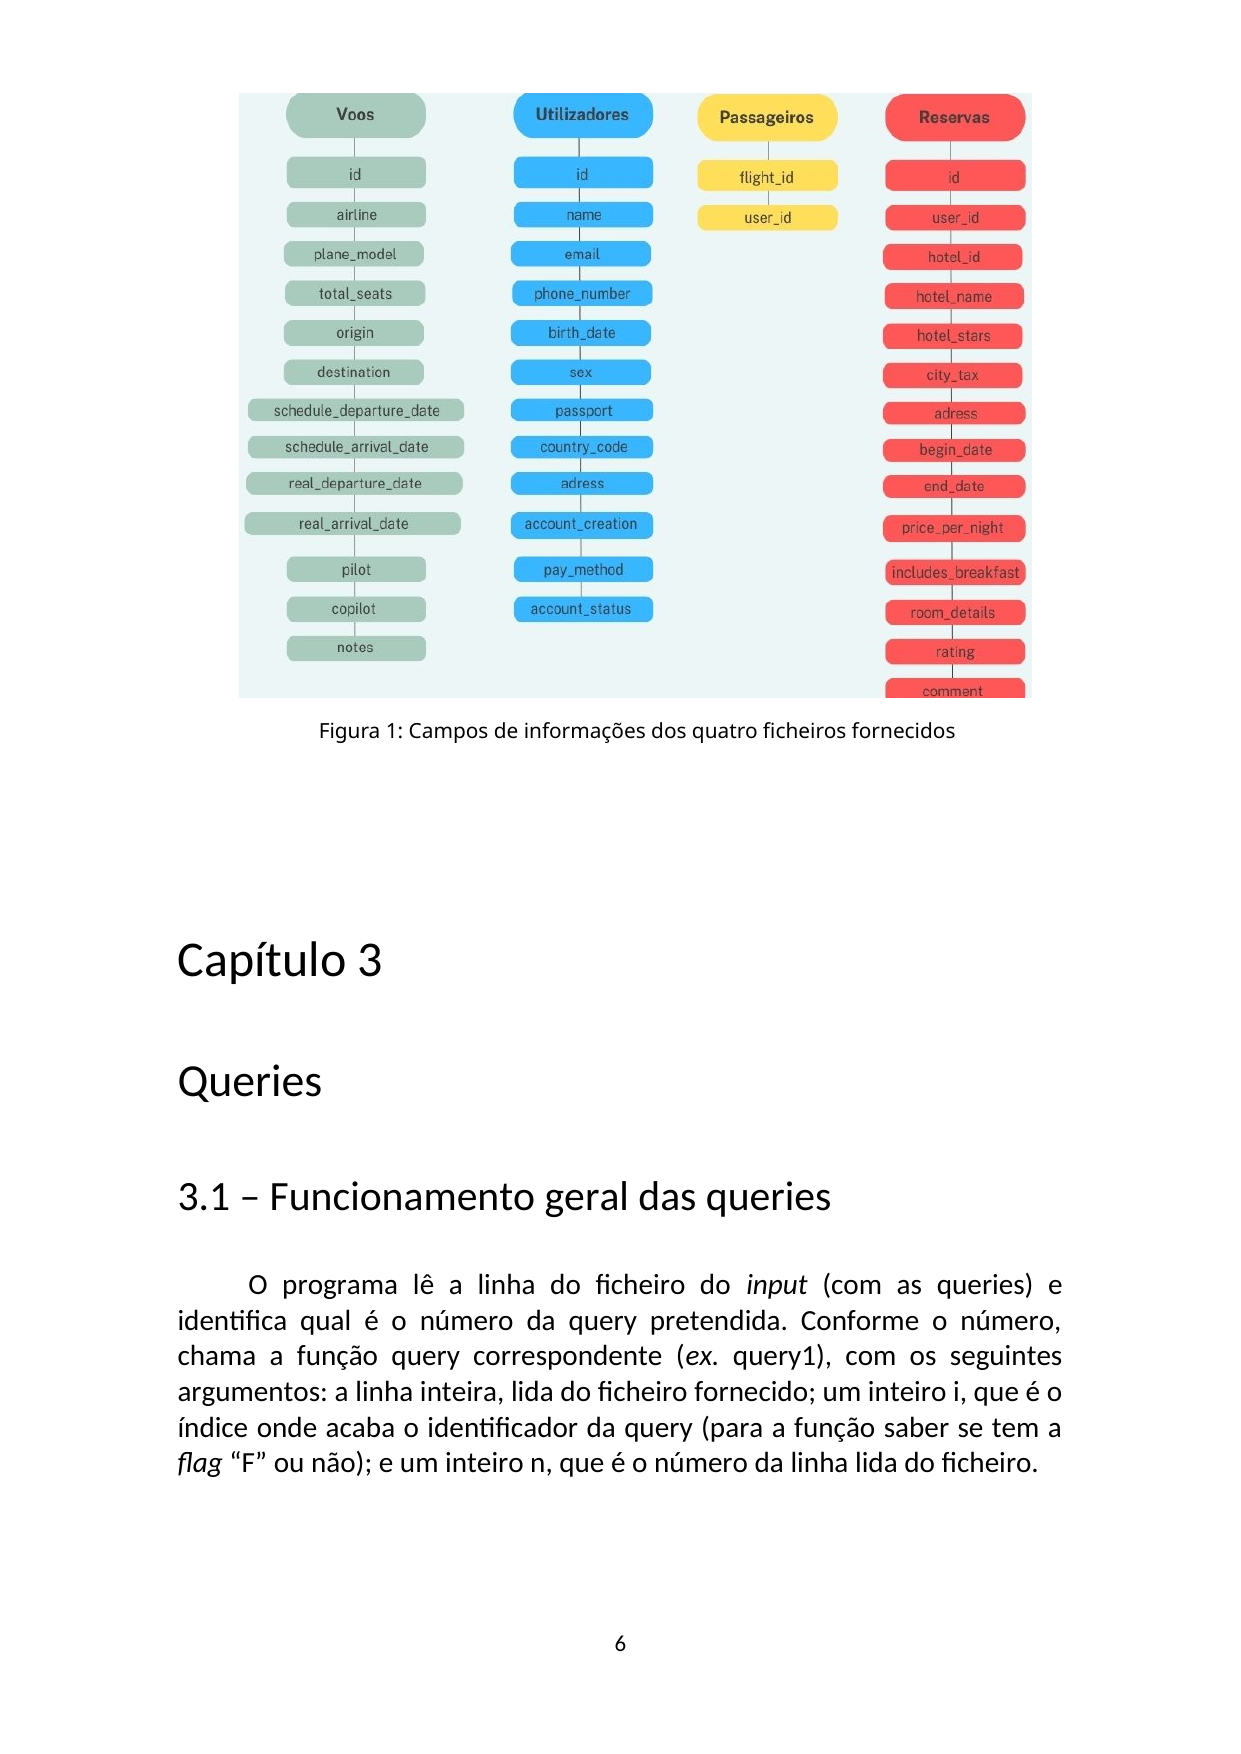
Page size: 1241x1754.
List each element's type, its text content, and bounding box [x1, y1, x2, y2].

text Capítulo 3 [177, 928, 1063, 989]
text Queries [177, 1052, 1063, 1108]
text 3.1 – Funcionamento geral das queries [177, 1170, 1063, 1221]
text O programa lê a linha do ficheiro do input (com as queries) e identifica qual é o número da query pretendida. Conforme o número, chama a função query correspondente (ex. query1), com os seguintes argumentos: a linha inteira, lida do ficheiro fornecido; um inteiro i, que é o índice onde acaba o identificador da query (para a função saber se tem a flag “F” ou não); e um inteiro n, que é o número da linha lida do ficheiro. [177, 1266, 1063, 1480]
picture [238, 93, 1032, 698]
